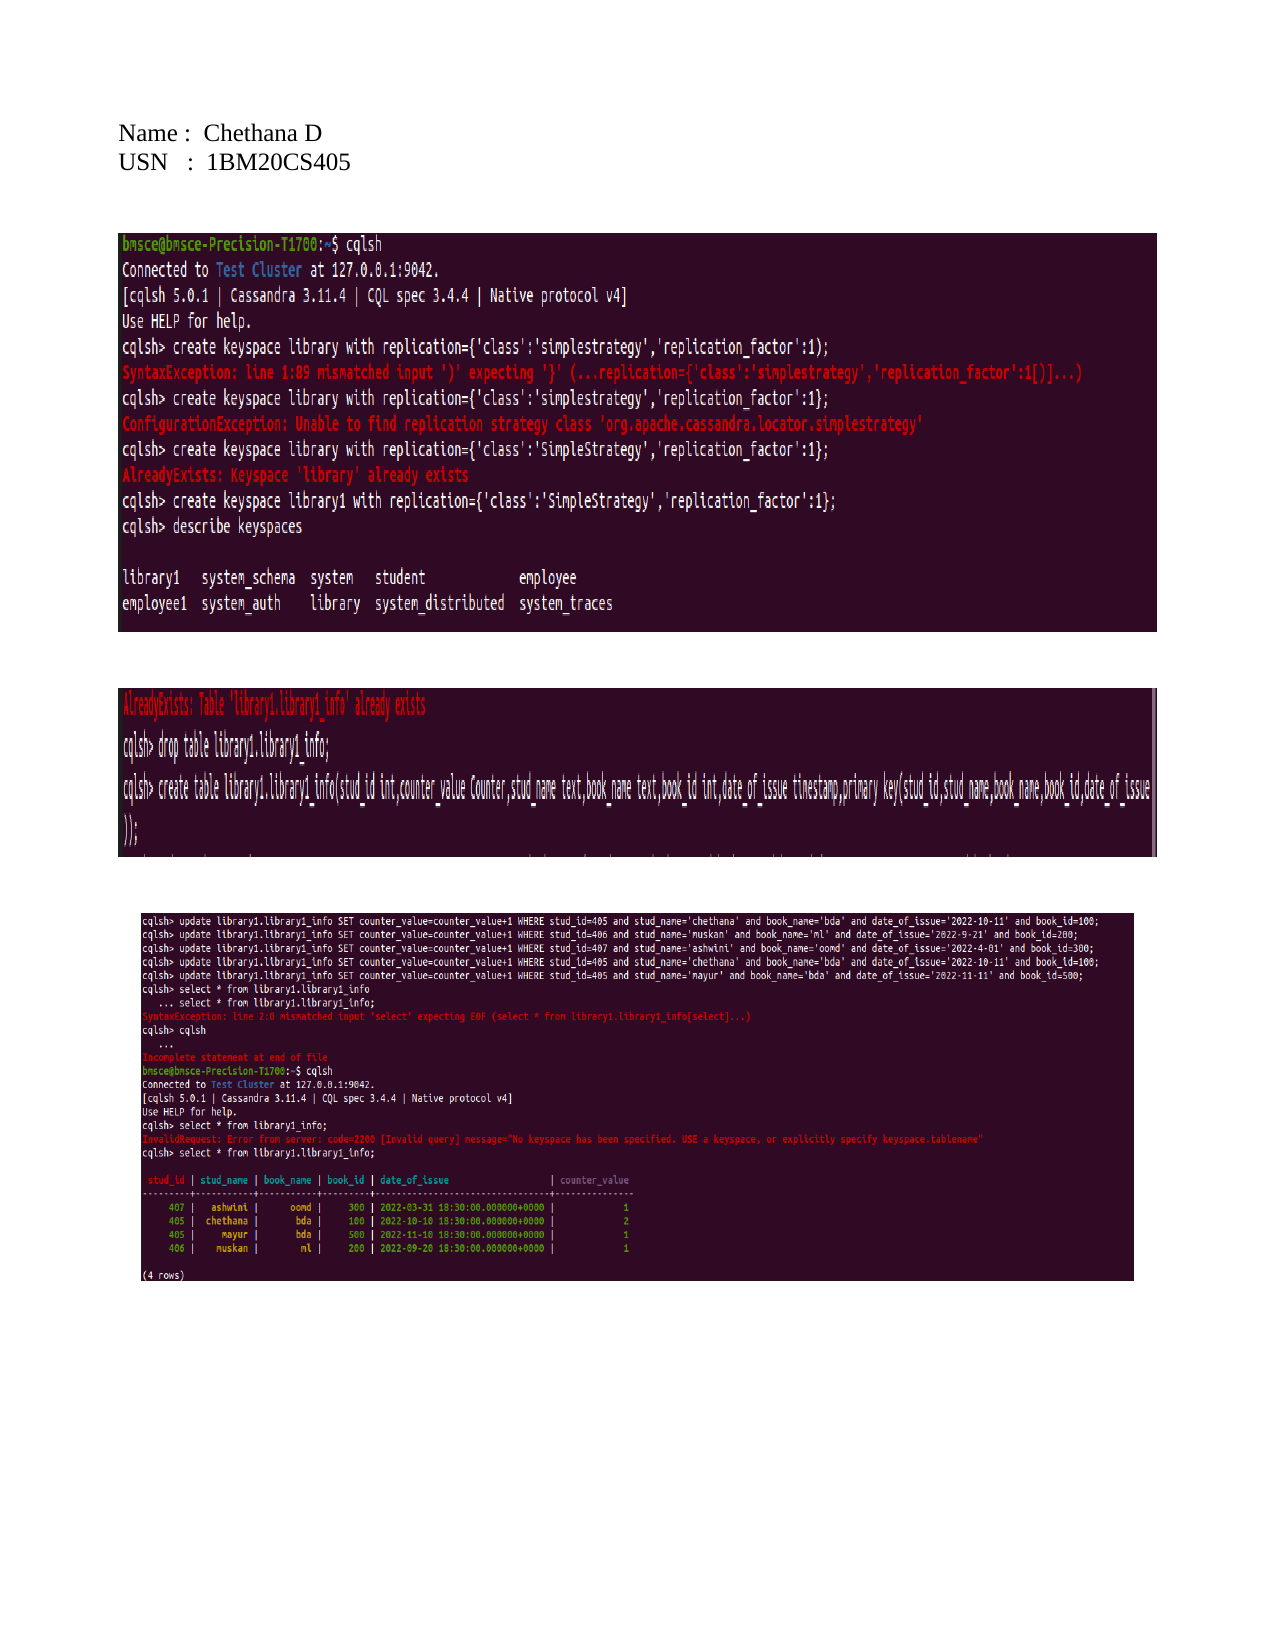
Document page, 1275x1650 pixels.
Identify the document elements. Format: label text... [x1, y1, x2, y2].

text USN : 1BM20CS405 [118, 147, 1157, 176]
picture [141, 913, 1134, 1281]
text Name : Chethana D [118, 118, 1157, 147]
picture [118, 688, 1157, 857]
picture [118, 233, 1157, 632]
